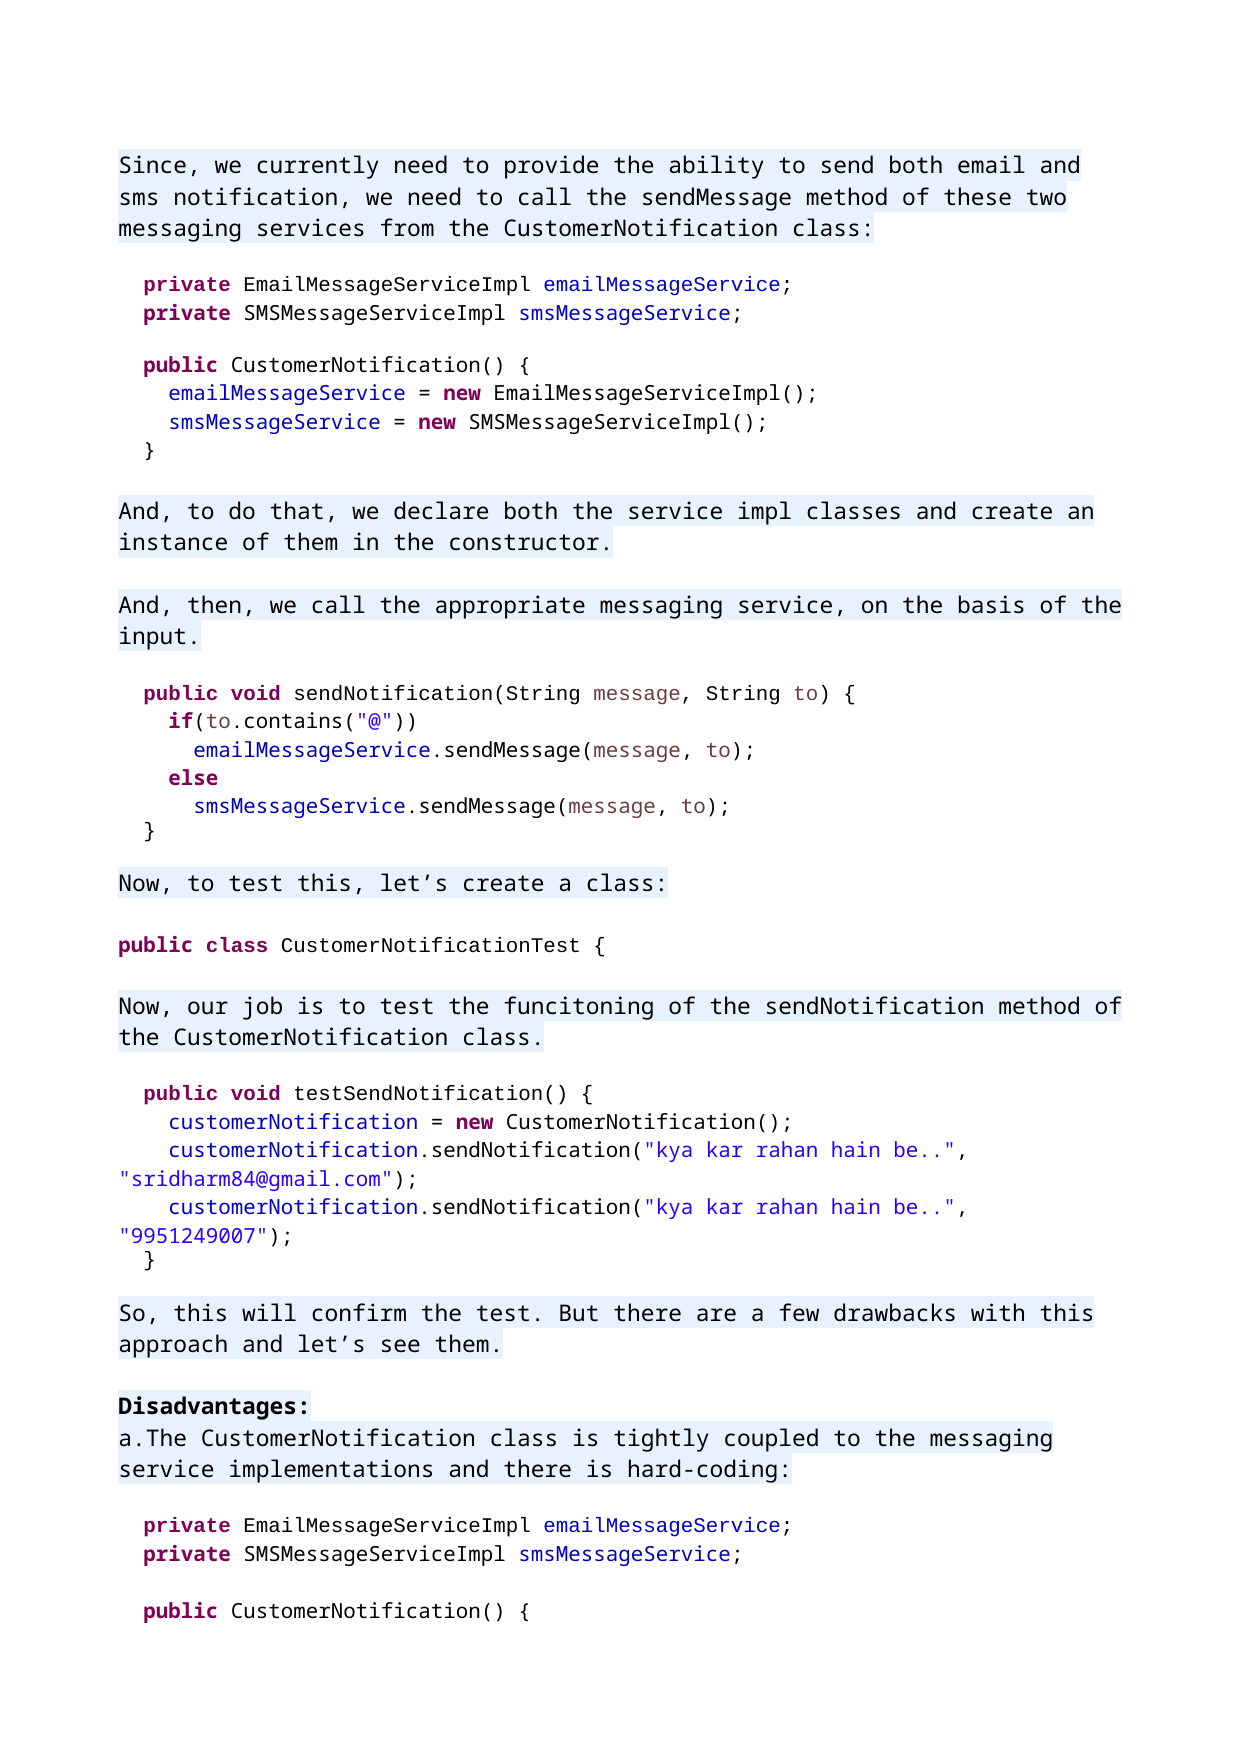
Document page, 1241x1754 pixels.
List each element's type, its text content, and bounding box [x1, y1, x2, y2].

text } [118, 820, 1122, 844]
text if(to.contains("@")) [118, 706, 1122, 735]
text a.The CustomerNotification class is tightly coupled to the messaging service implementations and there is hard-coding: [118, 1421, 1122, 1484]
text emailMessageService = new EmailMessageServiceImpl(); [118, 378, 1122, 407]
text customerNotification = new CustomerNotification(); [118, 1107, 1122, 1135]
text And, then, we call the appropriate messaging service, on the basis of the input. [118, 589, 1122, 651]
text smsMessageService = new SMSMessageServiceImpl(); [118, 407, 1122, 435]
text private EmailMessageServiceImpl emailMessageService; [118, 274, 1122, 298]
text private SMSMessageServiceImpl smsMessageService; [118, 298, 1122, 326]
text public void sendNotification(String message, String to) { [118, 683, 1122, 706]
text public void testSendNotification() { [118, 1083, 1122, 1107]
text emailMessageService.sendMessage(message, to); [118, 735, 1122, 763]
text customerNotification.sendNotification("kya kar rahan hain be..", "sridharm84@gmail.com"); [118, 1135, 1122, 1192]
text public class CustomerNotificationTest { [118, 930, 1122, 958]
text Disadvantages: [118, 1390, 1122, 1421]
text Now, our job is to test the funcitoning of the sendNotification method of the CustomerNotification class. [118, 989, 1122, 1052]
text public CustomerNotification() { [118, 1596, 1122, 1624]
text customerNotification.sendNotification("kya kar rahan hain be..", "9951249007"); [118, 1192, 1122, 1249]
text Now, to test this, let’s create a class: [118, 867, 1122, 898]
text public CustomerNotification() { [118, 350, 1122, 378]
text And, to do that, we declare both the service impl classes and create an instance of them in the constructor. [118, 495, 1122, 558]
text private SMSMessageServiceImpl smsMessageService; [118, 1539, 1122, 1567]
text Since, we currently need to provide the ability to send both email and sms notification, we need to call the sendMessage method of these two messaging services from the CustomerNotification class: [118, 149, 1122, 243]
text private EmailMessageServiceImpl emailMessageService; [118, 1515, 1122, 1539]
text } [118, 1249, 1122, 1273]
text So, this will confirm the test. But there are a few drawbacks with this approach and let’s see them. [118, 1296, 1122, 1359]
text } [118, 435, 1122, 464]
text smsMessageService.sendMessage(message, to); [118, 792, 1122, 820]
text else [118, 763, 1122, 792]
